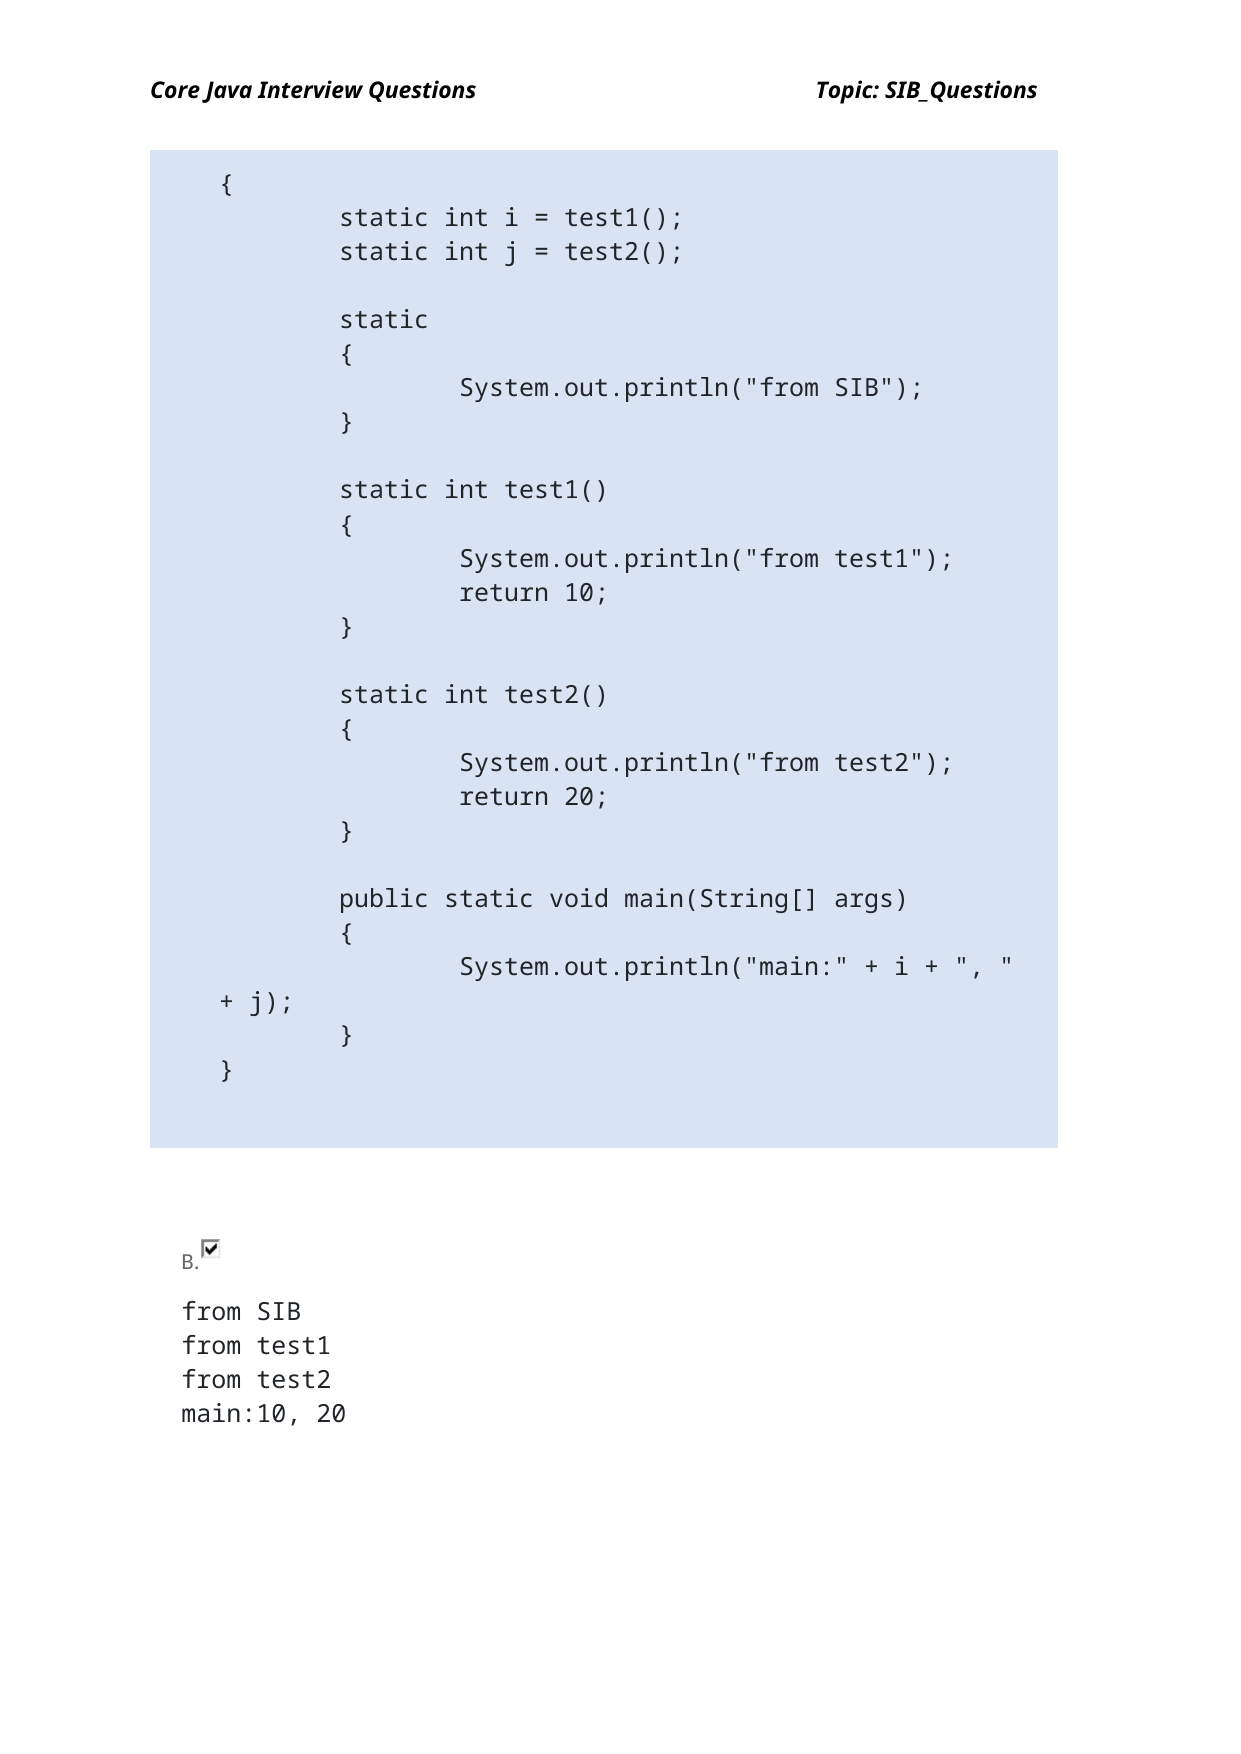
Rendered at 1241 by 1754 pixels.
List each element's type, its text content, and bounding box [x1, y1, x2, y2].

table_header [181, 1532, 346, 1579]
table_cell [150, 1148, 1090, 1594]
table_header B. from SIB from test1 from test2 main:10, 20 [181, 1231, 346, 1532]
table_header [181, 1163, 319, 1231]
table_header { static int i = test1(); static int j = test2(); static { System.out.println("from SIB"); } static int test1() { System.out.println("from test1"); return 10; } static int test2() { System.out.println("from test2"); return 20; } public static void main(String[] args) { System.out.println("main:" + i + ", " + j); } } [203, 150, 1058, 1148]
table_header [1058, 150, 1090, 1148]
table_header [150, 150, 203, 1148]
